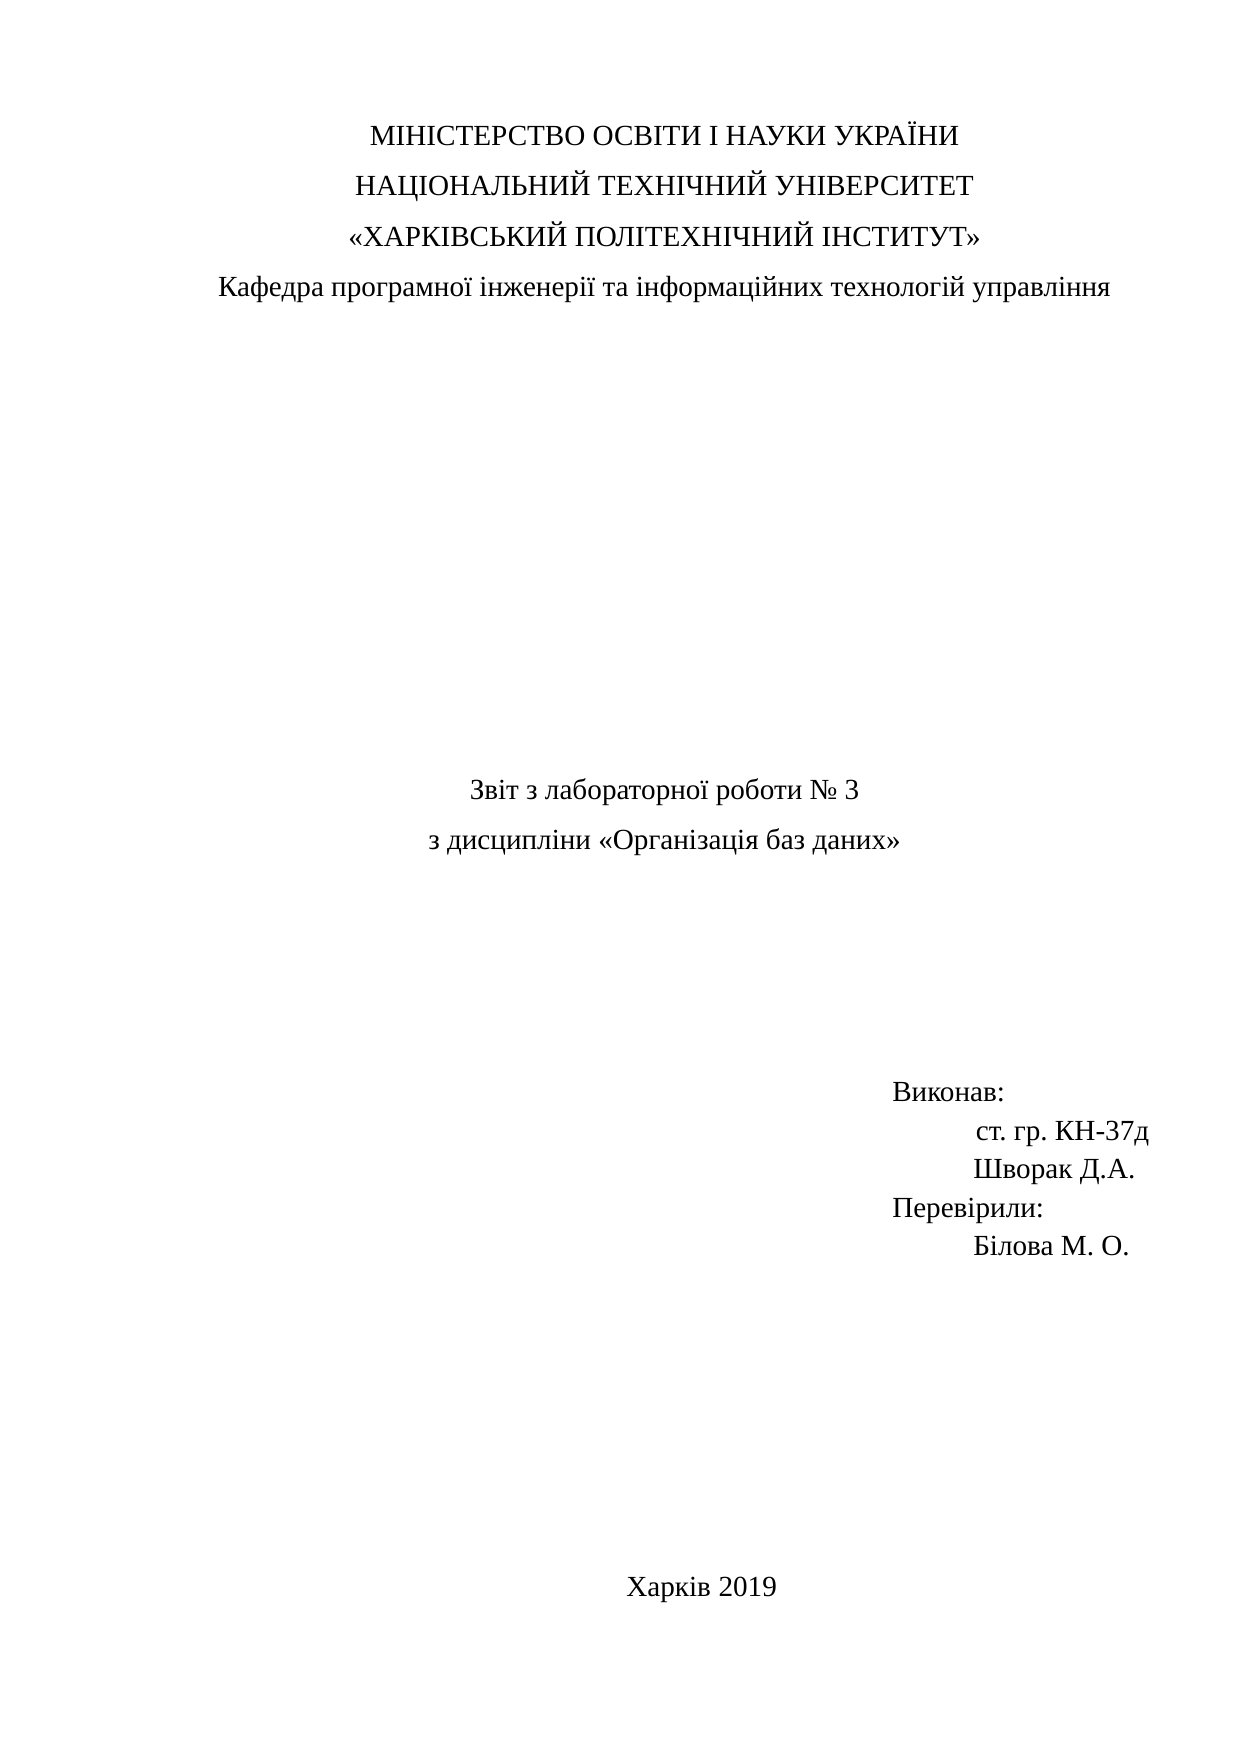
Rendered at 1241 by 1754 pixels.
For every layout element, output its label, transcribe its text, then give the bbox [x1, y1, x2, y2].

text ст. гр. КН-37д [915, 1113, 1152, 1146]
text НАЦІОНАЛЬНИЙ ТЕХНІЧНИЙ УНІВЕРСИТЕТ [177, 168, 1152, 202]
text Білова М. О. [915, 1228, 1152, 1262]
text Виконав: [841, 1074, 1152, 1108]
text з дисципліни «Організація баз даних» [177, 822, 1152, 856]
text Перевірили: [841, 1190, 1152, 1223]
text МІНІСТЕРСТВО ОСВІТИ І НАУКИ УКРАЇНИ [177, 118, 1152, 152]
text Кафедра програмної інженерії та інформаційних технологій управління [177, 269, 1152, 303]
text Шворак Д.А. [914, 1151, 1152, 1185]
text Харків 2019 [177, 1569, 1152, 1602]
text «ХАРКІВСЬКИЙ ПОЛІТЕХНІЧНИЙ ІНСТИТУТ» [177, 219, 1152, 252]
text Звіт з лабораторної роботи № 3 [177, 772, 1152, 806]
